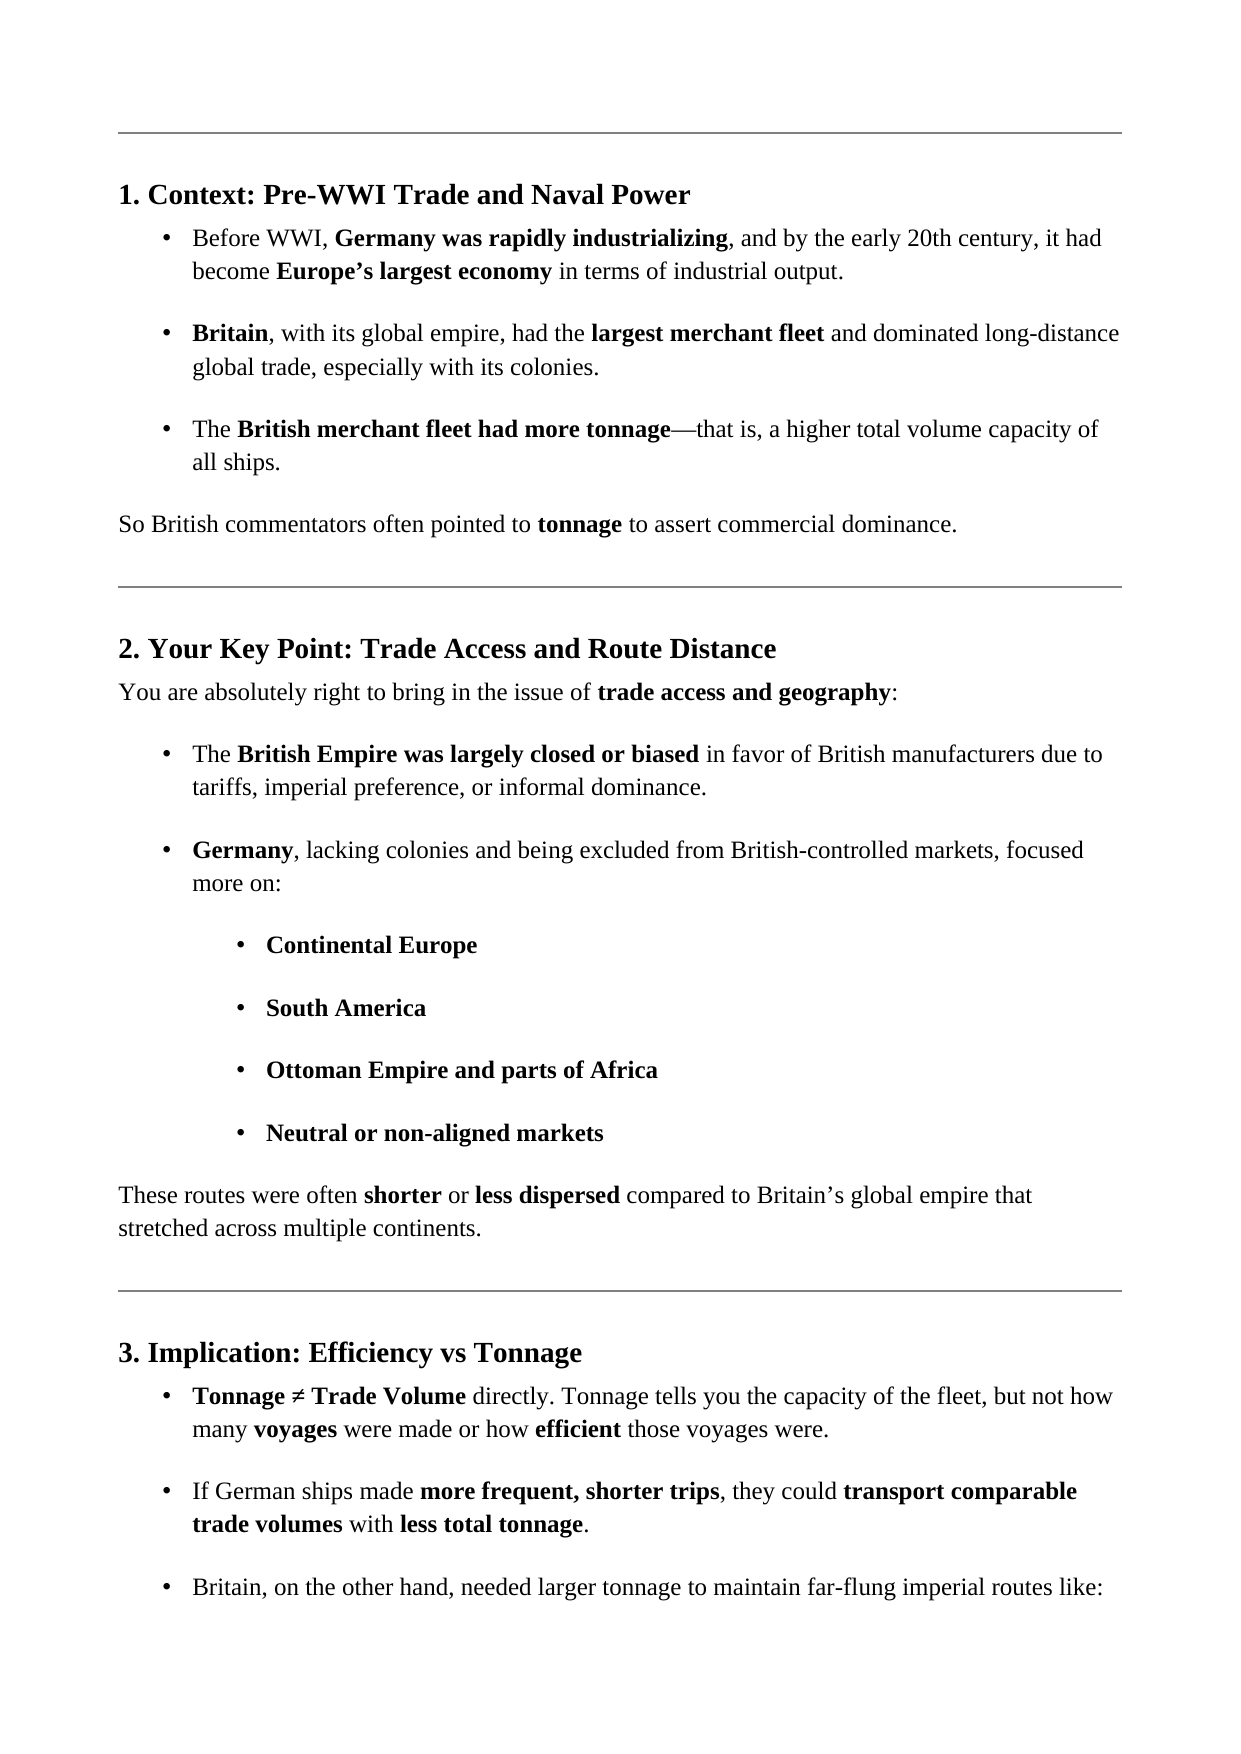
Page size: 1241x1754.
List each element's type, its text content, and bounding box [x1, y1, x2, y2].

text So British commentators often pointed to tonnage to assert commercial dominance. [118, 509, 1122, 538]
list If German ships made more frequent, shorter trips, they could transport comparable trade volumes with less total tonnage. [162, 1476, 1122, 1538]
subtitle 1. Context: Pre-WWI Trade and Naval Power [118, 177, 1122, 211]
list Continental Europe [236, 931, 1122, 959]
list Tonnage ≠ Trade Volume directly. Tonnage tells you the capacity of the fleet, but not how many voyages were made or how efficient those voyages were. [162, 1381, 1122, 1443]
list Germany, lacking colonies and being excluded from British-controlled markets, focused more on: [162, 835, 1122, 897]
list Before WWI, Germany was rapidly industrializing, and by the early 20th century, it had become Europe’s largest economy in terms of industrial output. [162, 223, 1122, 285]
subtitle 2. Your Key Point: Trade Access and Route Distance [118, 631, 1122, 664]
list Britain, with its global empire, had the largest merchant fleet and dominated long-distance global trade, especially with its colonies. [162, 318, 1122, 380]
text These routes were often shorter or less dispersed compared to Britain’s global empire that stretched across multiple continents. [118, 1181, 1122, 1242]
list The British merchant fleet had more tonnage—that is, a higher total volume capacity of all ships. [162, 414, 1122, 476]
list Ottoman Empire and parts of Africa [236, 1056, 1122, 1084]
list Neutral or non-aligned markets [236, 1118, 1122, 1147]
text You are absolutely right to bring in the issue of trade access and geography: [118, 677, 1122, 706]
list The British Empire was largely closed or biased in favor of British manufacturers due to tariffs, imperial preference, or informal dominance. [162, 739, 1122, 801]
subtitle 3. Implication: Efficiency vs Tonnage [118, 1335, 1122, 1368]
list South America [236, 993, 1122, 1022]
list Britain, on the other hand, needed larger tonnage to maintain far-flung imperial routes like: [162, 1572, 1122, 1601]
